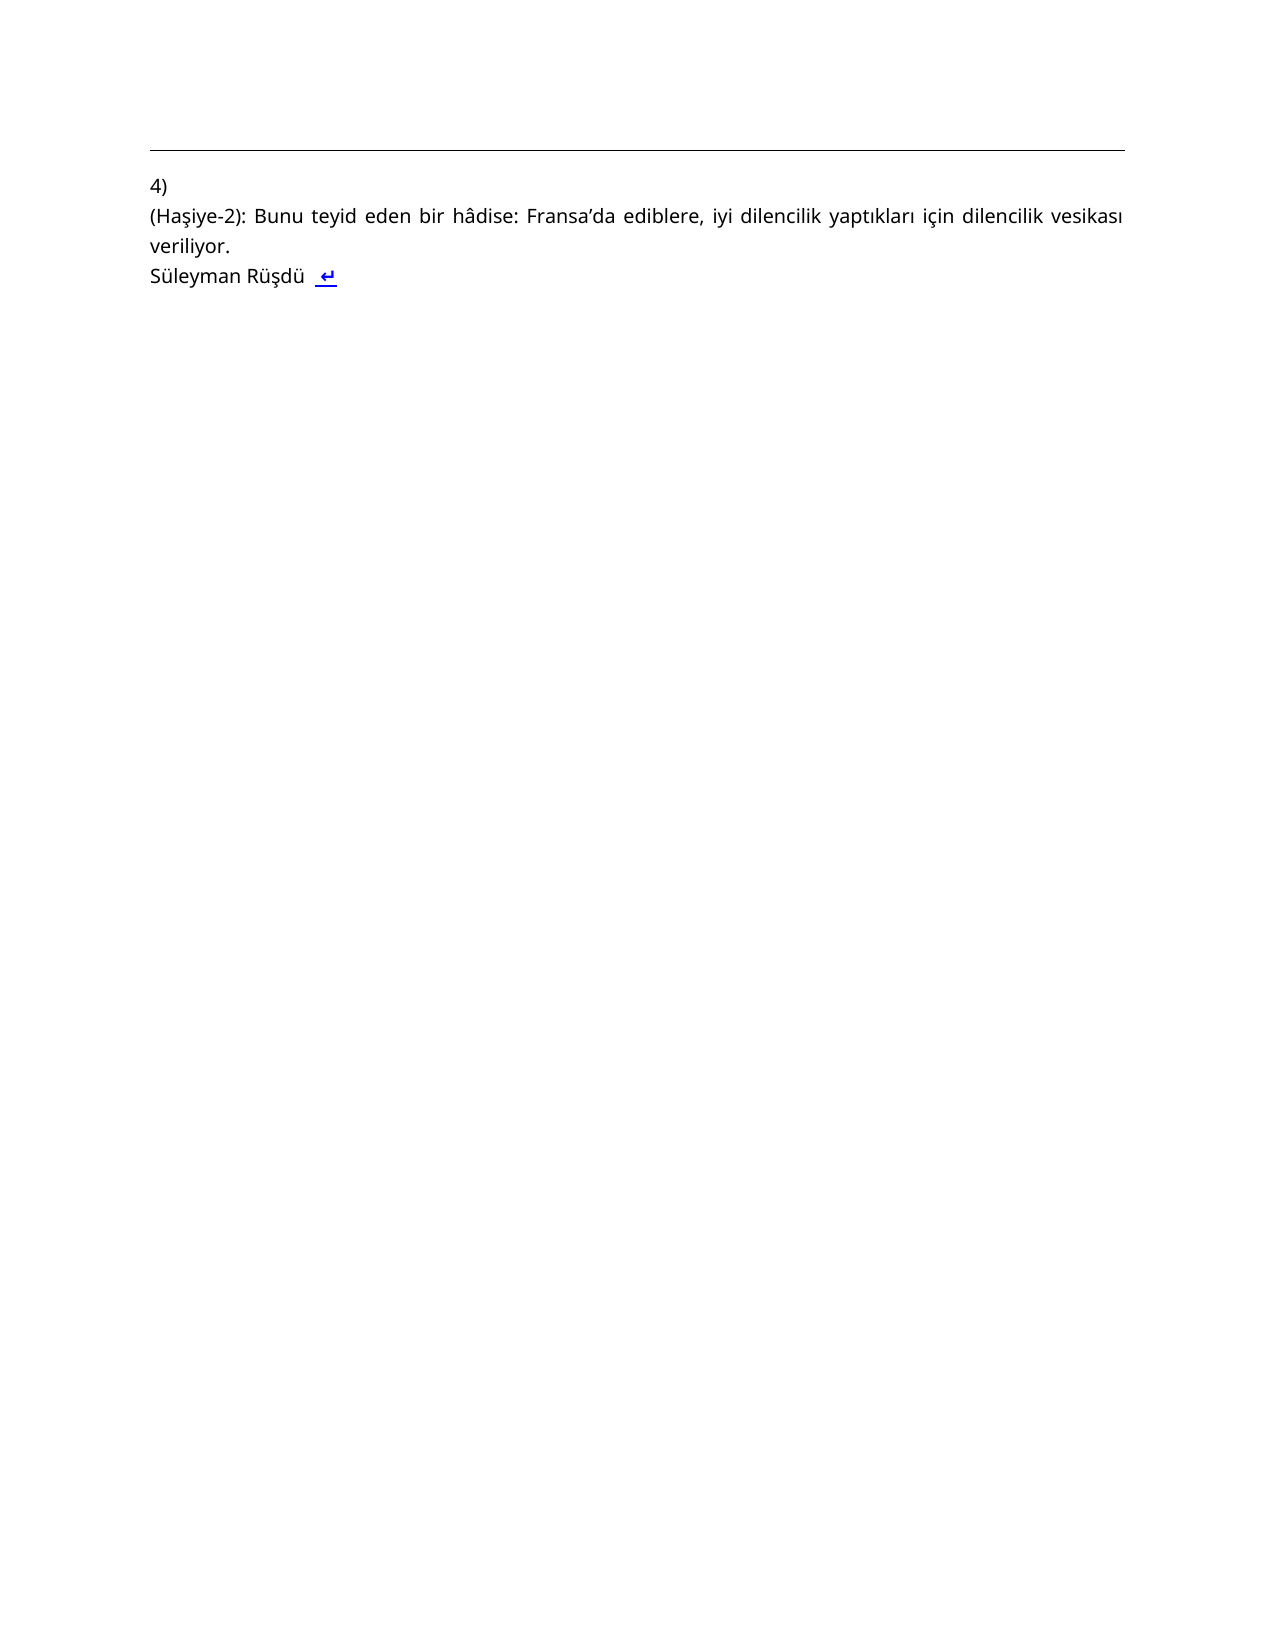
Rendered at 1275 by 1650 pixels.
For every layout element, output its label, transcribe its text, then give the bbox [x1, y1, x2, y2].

text 4) [150, 151, 1125, 199]
text (Haşiye-2): Bunu teyid eden bir hâdise: Fransa’da ediblere, iyi dilencilik yaptıkları için dilencilik vesikası veriliyor. [150, 199, 1125, 259]
text Süleyman Rüşdü ↵ [150, 259, 1125, 289]
